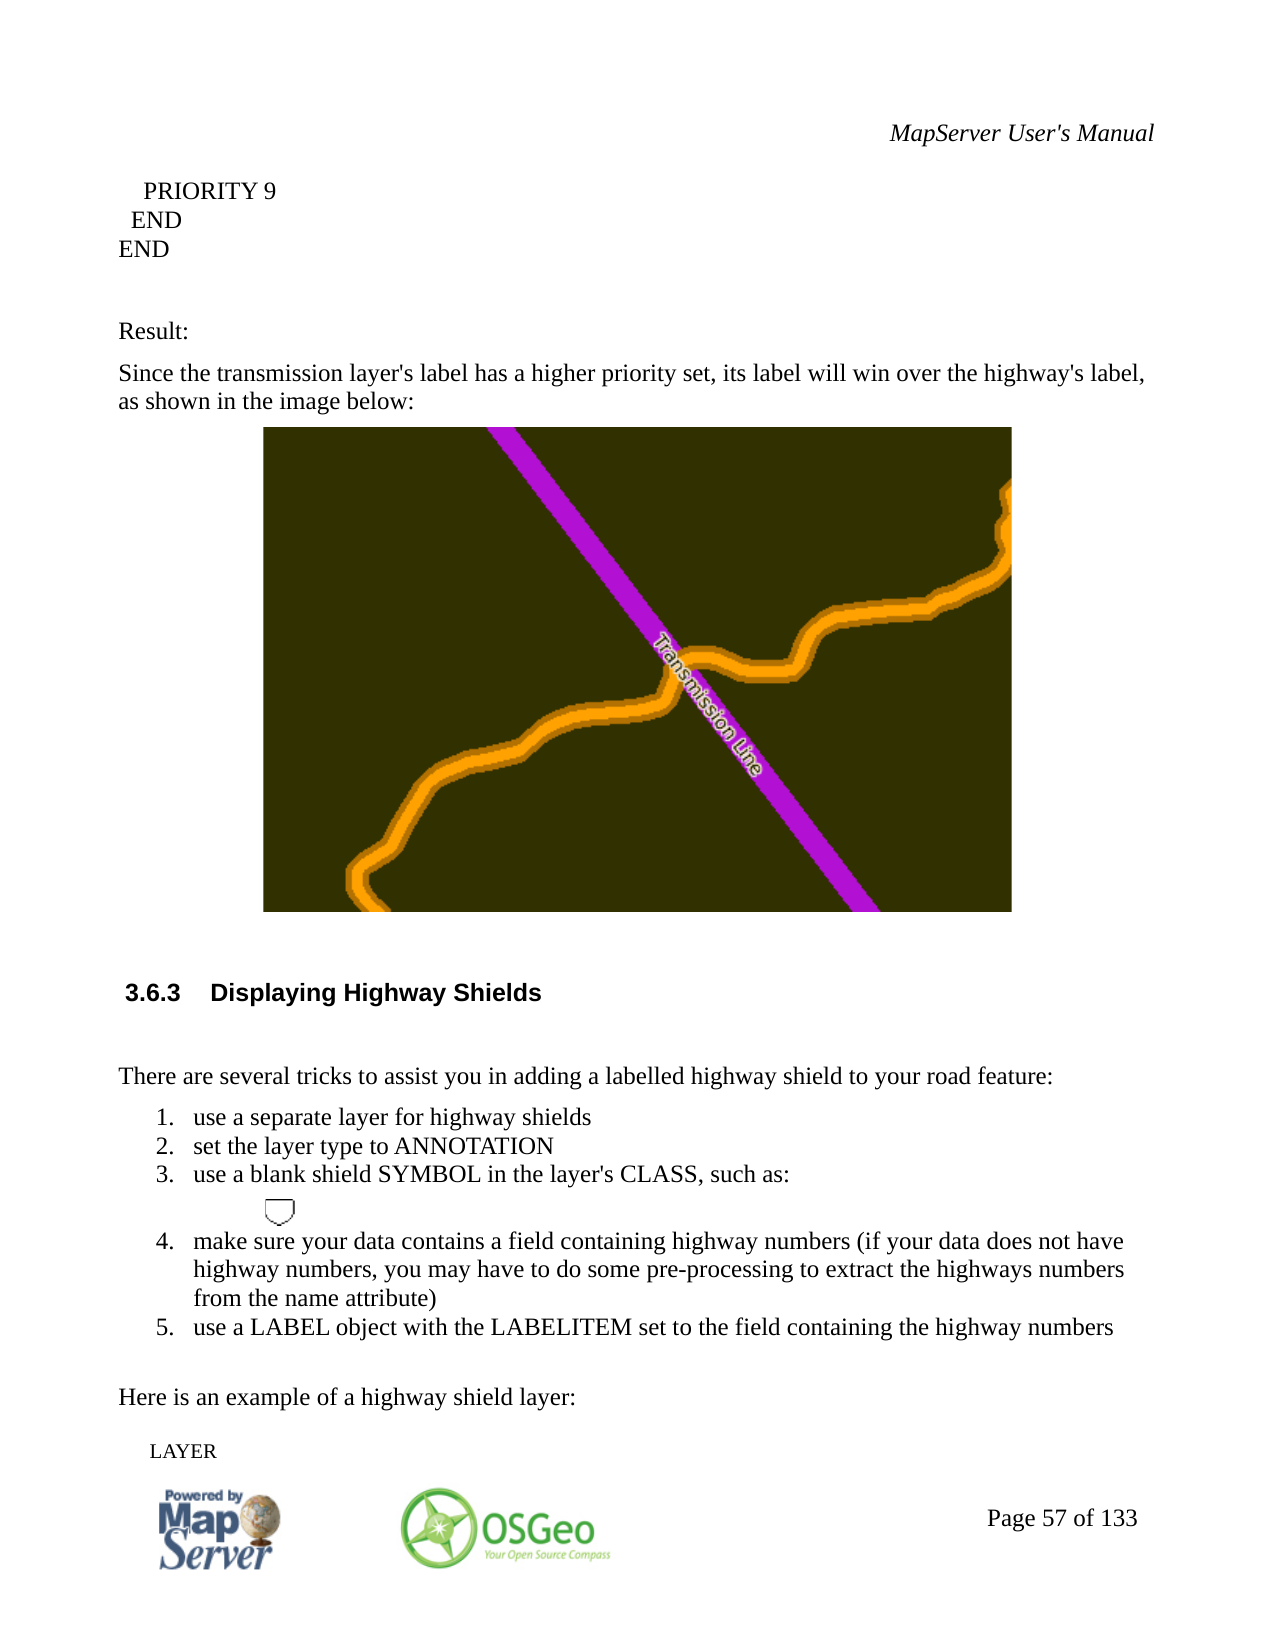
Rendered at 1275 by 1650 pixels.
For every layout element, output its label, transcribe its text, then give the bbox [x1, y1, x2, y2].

text Result: [118, 259, 1157, 288]
picture [263, 370, 1012, 855]
list make sure your data contains a field containing highway numbers (if your data does not have highway numbers, you may have to do some pre-processing to extract the highways numbers from the name attribute) [156, 1131, 1157, 1254]
text Since the transmission layer's label has a higher priority set, its label will win over the highway's label, as shown in the image below: [118, 300, 1157, 358]
list use a LABEL object with the LABELITEM set to the field containing the highway numbers [156, 1254, 1157, 1283]
list use a blank shield SYMBOL in the layer's CLASS, such as: [156, 1102, 1157, 1131]
text PRIORITY 9 END END [118, 176, 1157, 205]
list set the layer type to ANNOTATION [156, 1073, 1157, 1102]
list use a separate layer for highway shields [156, 1044, 1157, 1073]
picture [377, 1473, 624, 1589]
text NAME “shields” [118, 1418, 1157, 1443]
text There are several tricks to assist you in adding a labelled highway shield to your road feature: [118, 1003, 1157, 1032]
text Here is an example of a highway shield layer: LAYER [118, 1324, 1157, 1406]
subtitle Displaying Highway Shields [118, 921, 1157, 949]
picture [265, 1141, 295, 1169]
picture [158, 1489, 283, 1571]
